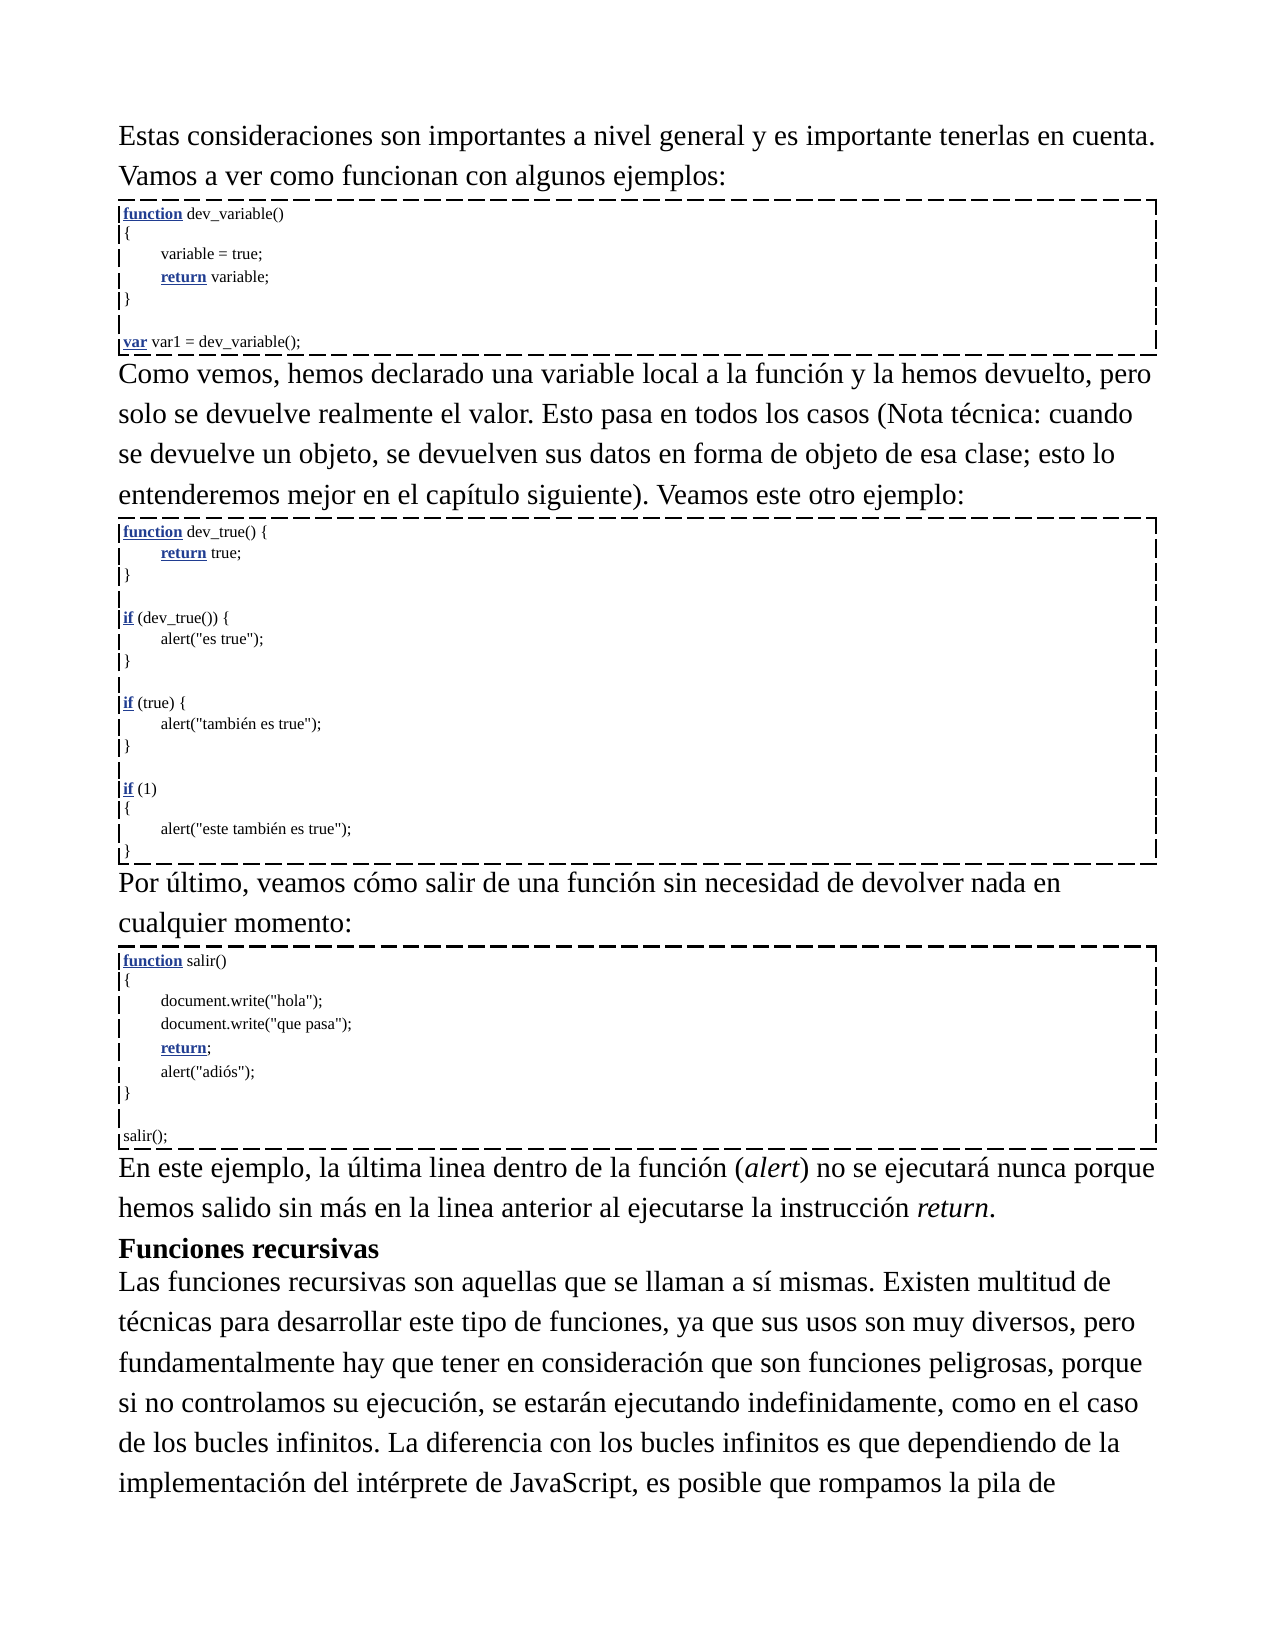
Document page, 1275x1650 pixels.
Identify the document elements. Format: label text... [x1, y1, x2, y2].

text Como vemos, hemos declarado una variable local a la función y la hemos devuelto, pero solo se devuelve realmente el valor. Esto pasa en todos los casos (Nota técnica: cuando se devuelve un objeto, se devuelven sus datos en forma de objeto de esa clase; esto lo entenderemos mejor en el capítulo siguiente). Veamos este otro ejemplo: [118, 356, 1157, 510]
text salir(); [118, 1121, 1157, 1150]
text } [118, 284, 1157, 308]
text { [118, 793, 1157, 812]
text function dev_variable() [118, 198, 1157, 218]
text function salir() [118, 945, 1157, 964]
text Las funciones recursivas son aquellas que se llaman a sí mismas. Existen multitud de técnicas para desarrollar este tipo de funciones, ya que sus usos son muy diversos, pero fundamentalmente hay que tener en consideración que son funciones peligrosas, porque si no controlamos su ejecución, se estarán ejecutando indefinidamente, como en el caso de los bucles infinitos. La diferencia con los bucles infinitos es que dependiendo de la implementación del intérprete de JavaScript, es posible que rompamos la pila de [118, 1264, 1157, 1499]
text if (true) { [118, 688, 1157, 707]
text } [118, 1078, 1157, 1102]
text if (dev_true()) { [118, 603, 1157, 622]
text return true; [118, 536, 1157, 560]
text alert("es true"); [118, 622, 1157, 645]
text return variable; [118, 261, 1157, 284]
text } [118, 645, 1157, 669]
text Estas consideraciones son importantes a nivel general y es importante tenerlas en cuenta. Vamos a ver como funcionan con algunos ejemplos: [118, 118, 1157, 192]
text alert("este también es true"); [118, 812, 1157, 836]
text } [118, 836, 1157, 865]
text document.write("que pasa"); [118, 1007, 1157, 1031]
text En este ejemplo, la última linea dentro de la función (alert) no se ejecutará nunca porque hemos salido sin más en la linea anterior al ejecutarse la instrucción return. [118, 1150, 1157, 1224]
text alert("adiós"); [118, 1055, 1157, 1078]
text Por último, veamos cómo salir de una función sin necesidad de devolver nada en cualquier momento: [118, 865, 1157, 939]
text } [118, 560, 1157, 584]
text function dev_true() { [118, 517, 1157, 536]
text } [118, 731, 1157, 755]
text if (1) [118, 774, 1157, 793]
text { [118, 964, 1157, 984]
text return; [118, 1031, 1157, 1055]
text variable = true; [118, 237, 1157, 261]
text { [118, 218, 1157, 237]
text document.write("hola"); [118, 984, 1157, 1007]
text alert("también es true"); [118, 707, 1157, 731]
subtitle Funciones recursivas [118, 1231, 1157, 1264]
text var var1 = dev_variable(); [118, 327, 1157, 356]
